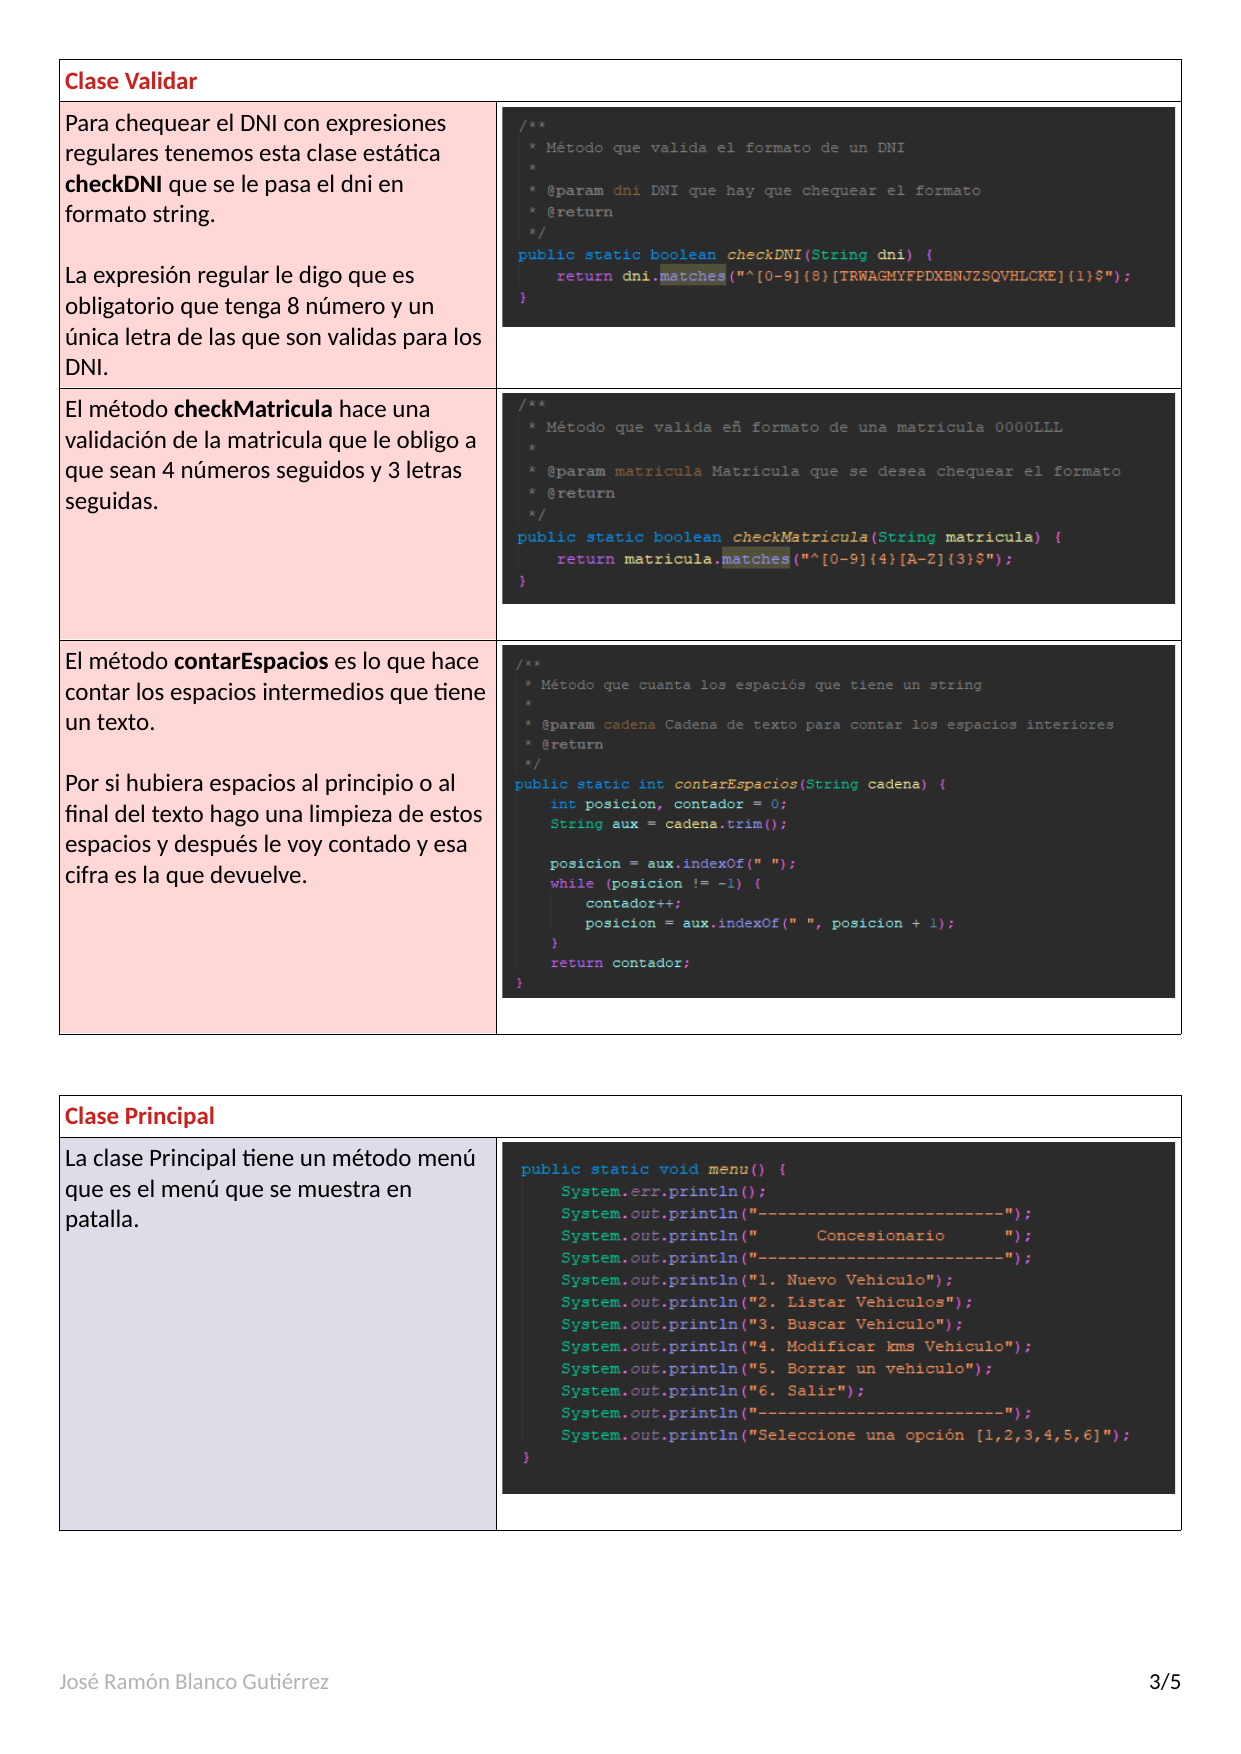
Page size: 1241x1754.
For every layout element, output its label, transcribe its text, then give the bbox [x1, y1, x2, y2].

table_cell El método checkMatricula hace una validación de la matricula que le obligo a que sean 4 números seguidos y 3 letras seguidas. [60, 389, 496, 639]
picture [502, 1142, 1176, 1494]
table_cell [497, 641, 1181, 1033]
table_cell El método contarEspacios es lo que hace contar los espacios intermedios que tiene un texto. Por si hubiera espacios al principio o al final del texto hago una limpieza de estos espacios y después le voy contado y esa cifra es la que devuelve. [60, 641, 496, 1033]
table_cell [497, 389, 1181, 639]
table_cell [497, 102, 1181, 387]
table_header Clase Principal [60, 1096, 1181, 1137]
picture [502, 393, 1176, 604]
picture [502, 107, 1176, 327]
table_header Clase Validar [60, 60, 1181, 101]
table_cell [497, 1138, 1181, 1530]
picture [502, 645, 1176, 998]
table_cell La clase Principal tiene un método menú que es el menú que se muestra en patalla. [60, 1138, 496, 1530]
table_cell Para chequear el DNI con expresiones regulares tenemos esta clase estática checkDNI que se le pasa el dni en formato string. La expresión regular le digo que es obligatorio que tenga 8 número y un única letra de las que son validas para los DNI. [60, 102, 496, 387]
